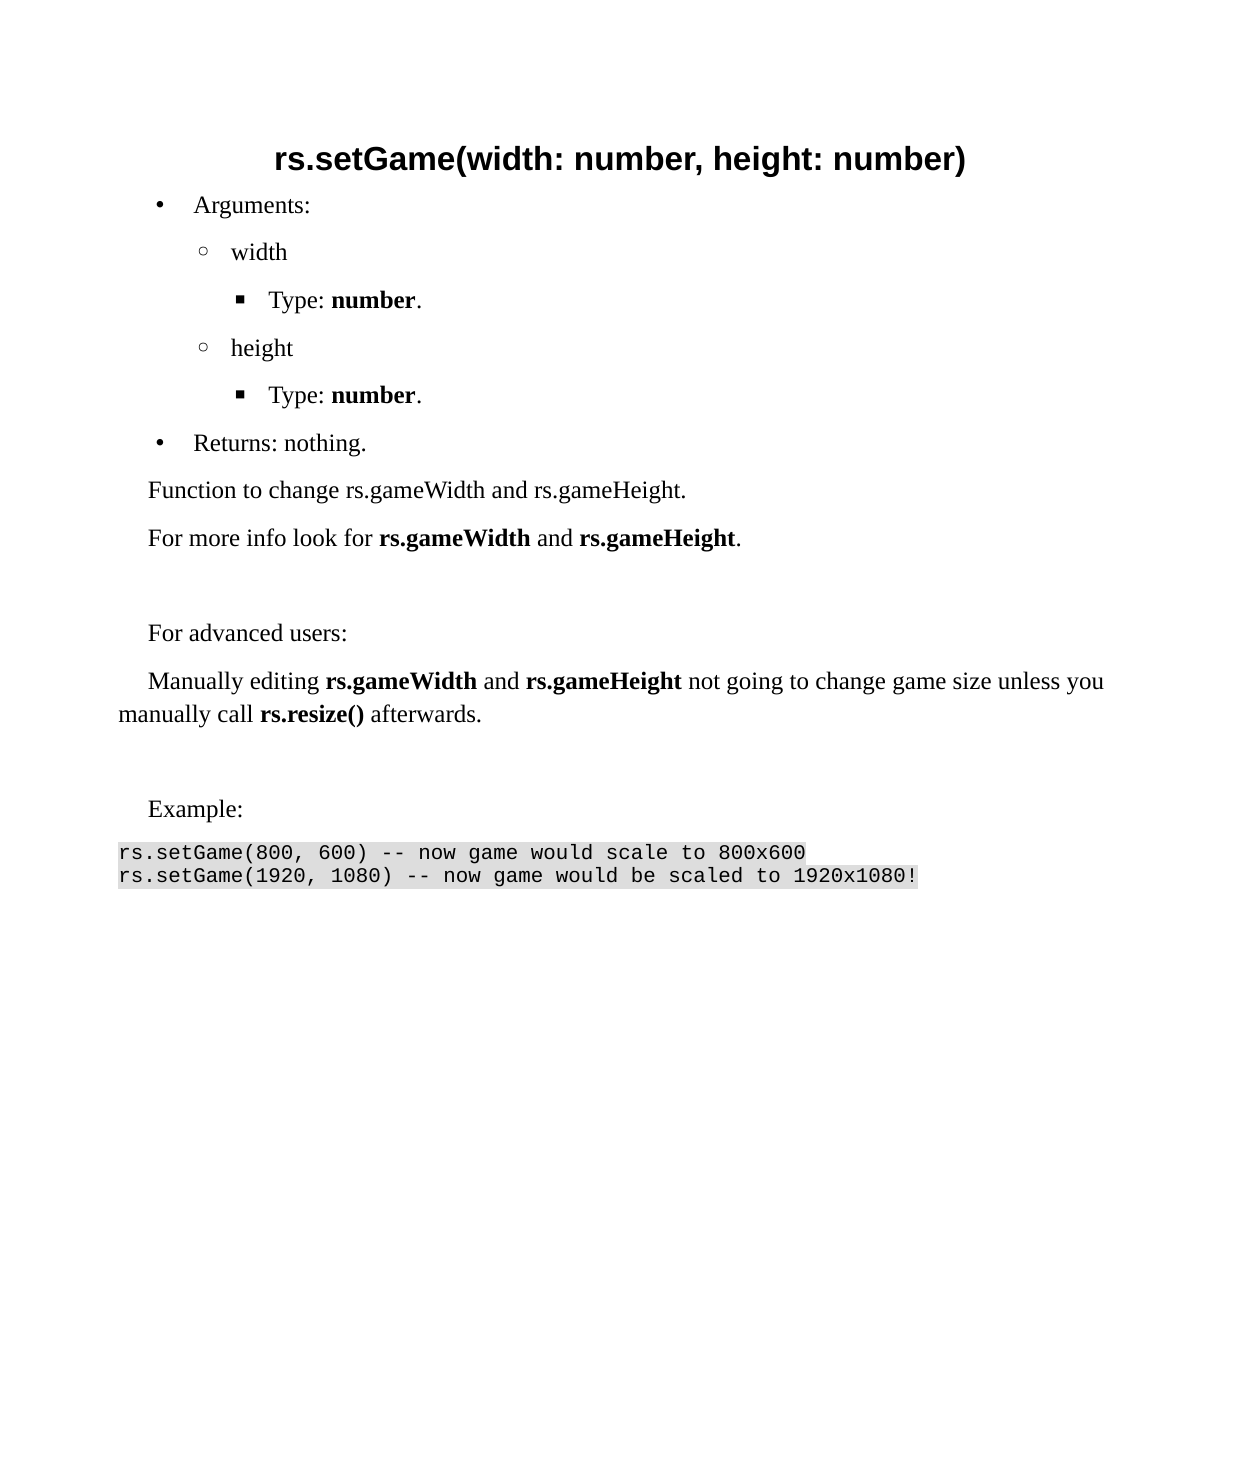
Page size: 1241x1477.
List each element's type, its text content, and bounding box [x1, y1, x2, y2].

subtitle rs.setGame(width: number, height: number) [118, 139, 1122, 177]
text rs.setGame(1920, 1080) -- now game would be scaled to 1920x1080! [918, 865, 1122, 889]
text For more info look for rs.gameWidth and rs.gameHeight. [118, 523, 1122, 552]
list Type: number. [231, 380, 1122, 409]
list Arguments: [156, 190, 1122, 219]
list Type: number. [231, 285, 1122, 314]
text rs.setGame(800, 600) -- now game would scale to 800x600 [806, 842, 1122, 865]
text For advanced users: [118, 618, 1122, 647]
text Example: [118, 794, 1122, 823]
list height [193, 333, 1122, 361]
list Returns: nothing. [156, 428, 1122, 457]
text Manually editing rs.gameWidth and rs.gameHeight not going to change game size unless you manually call rs.resize() afterwards. [118, 666, 1122, 728]
list width [193, 237, 1122, 266]
text Function to change rs.gameWidth and rs.gameHeight. [118, 476, 1122, 504]
